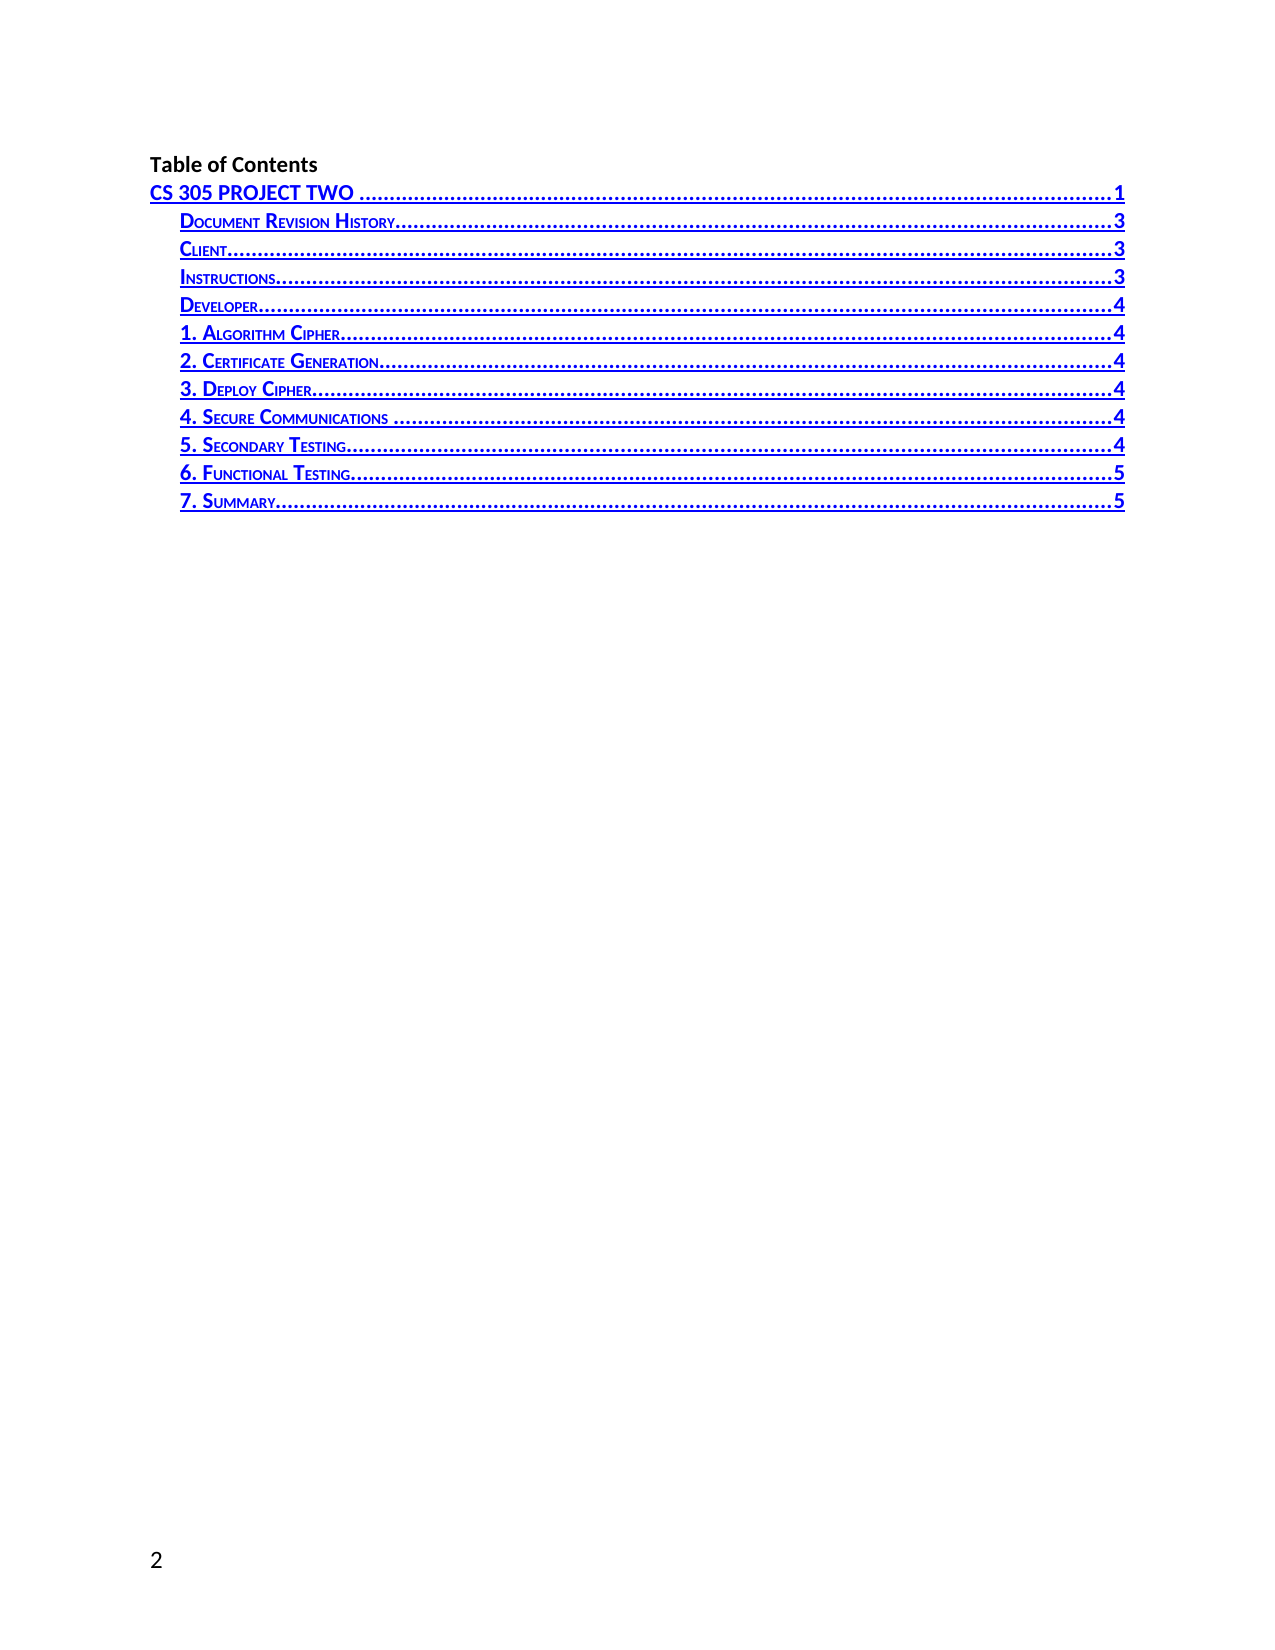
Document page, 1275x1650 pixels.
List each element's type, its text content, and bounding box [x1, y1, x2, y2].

subtitle Table of Contents [150, 150, 1125, 178]
text 5. Secondary Testing 4 [179, 430, 1125, 454]
text 6. Functional Testing 5 [179, 458, 1125, 482]
text Client 3 [179, 234, 1125, 258]
text 3. Deploy Cipher 4 [179, 374, 1125, 398]
text 2. Certificate Generation 4 [179, 346, 1125, 370]
text Document Revision History 3 [179, 206, 1125, 230]
text 1. Algorithm Cipher 4 [179, 318, 1125, 342]
text 7. Summary 5 [179, 486, 1125, 510]
text Developer 4 [179, 290, 1125, 314]
text Instructions 3 [179, 262, 1125, 286]
text 4. Secure Communications 4 [179, 402, 1125, 426]
text CS 305 Project Two 1 [150, 178, 1125, 202]
